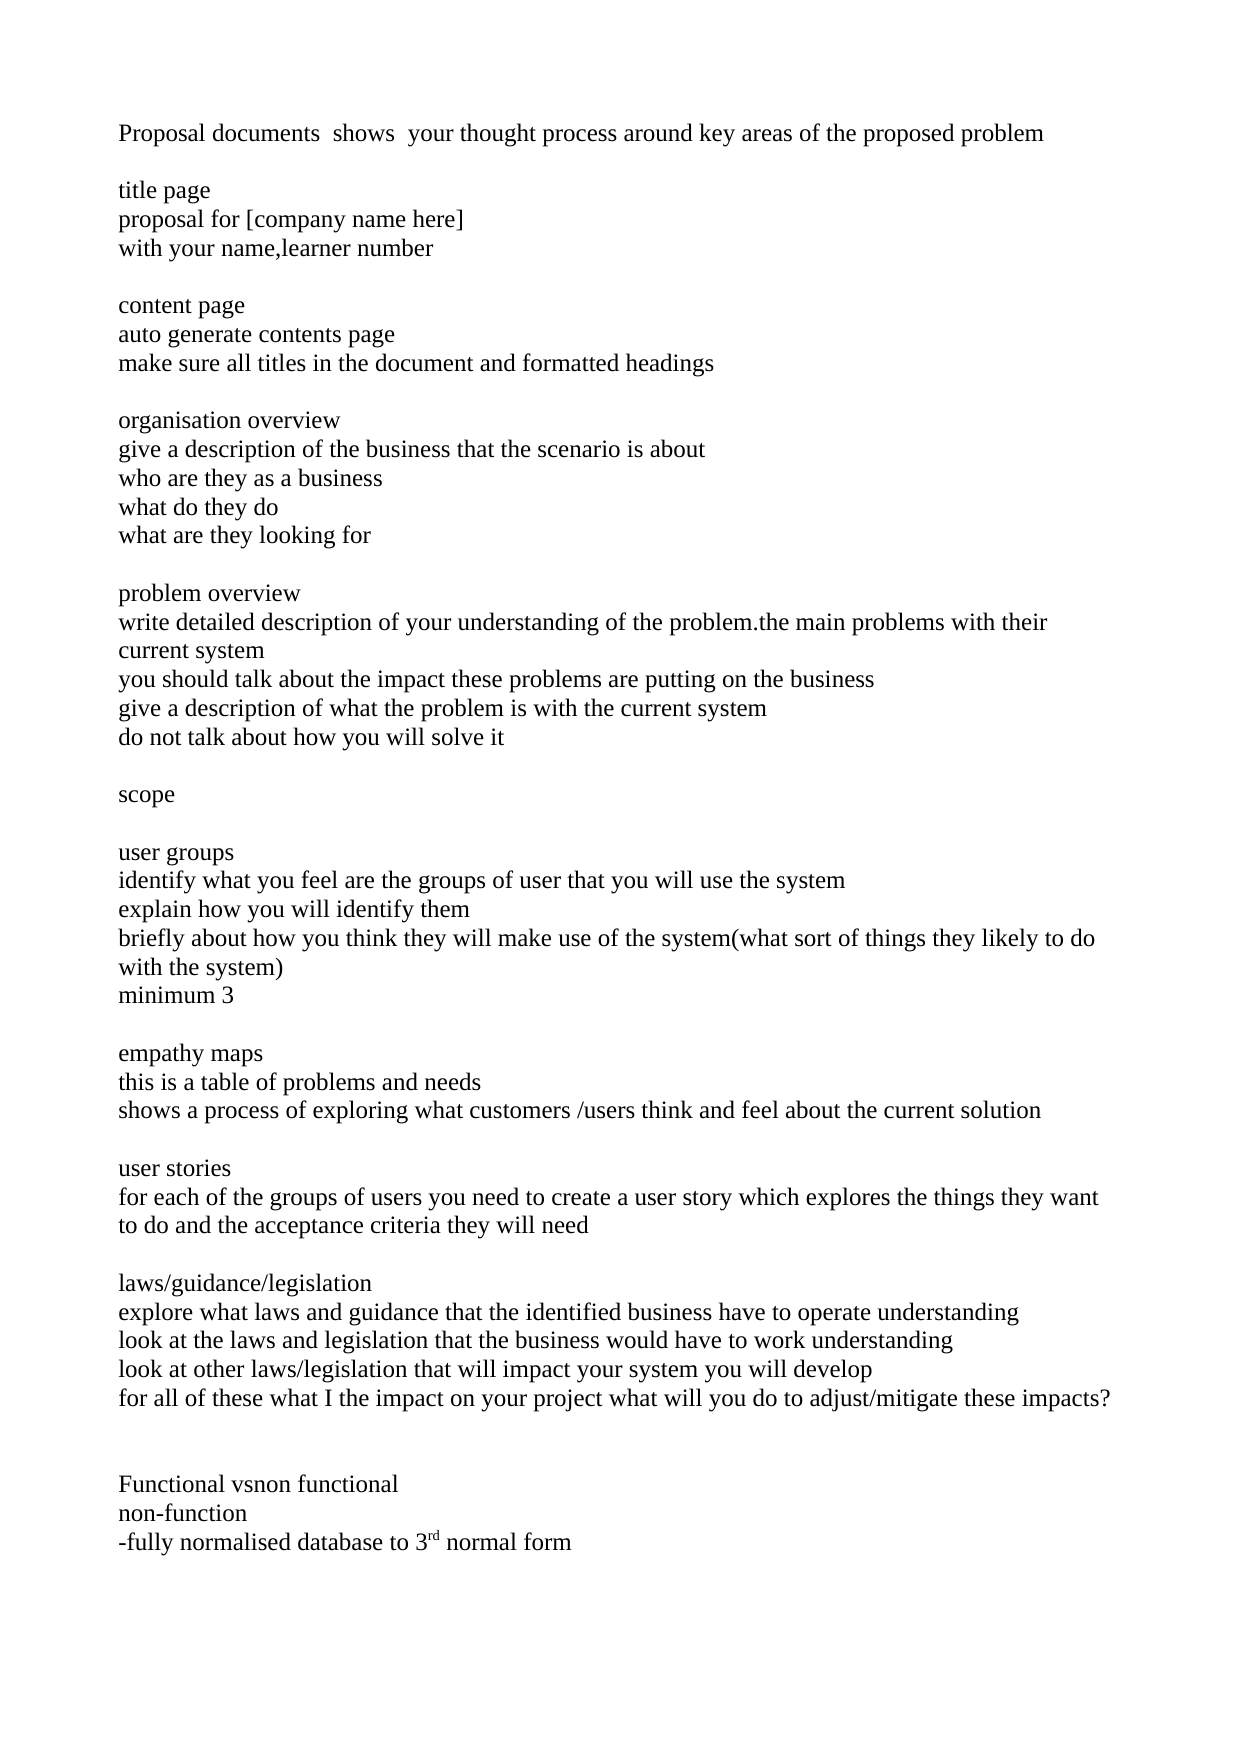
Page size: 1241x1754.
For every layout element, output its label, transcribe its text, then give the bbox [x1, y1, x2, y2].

text give a description of the business that the scenario is about [118, 434, 1122, 463]
text who are they as a business [118, 463, 1122, 492]
text non-function [118, 1498, 1122, 1527]
text what do they do [118, 492, 1122, 521]
text proposal for [company name here] [118, 204, 1122, 233]
text identify what you feel are the groups of user that you will use the system [118, 866, 1122, 894]
text organisation overview [118, 406, 1122, 434]
text laws/guidance/legislation [118, 1268, 1122, 1297]
text empathy maps [118, 1038, 1122, 1067]
text with your name,learner number [118, 233, 1122, 262]
text make sure all titles in the document and formatted headings [118, 348, 1122, 377]
text content page [118, 291, 1122, 319]
text minimum 3 [118, 981, 1122, 1009]
text give a description of what the problem is with the current system [118, 693, 1122, 722]
text look at other laws/legislation that will impact your system you will develop [118, 1354, 1122, 1383]
text write detailed description of your understanding of the problem.the main problems with their current system [118, 607, 1122, 664]
text explain how you will identify them [118, 894, 1122, 923]
text scope [118, 779, 1122, 808]
text user groups [118, 837, 1122, 866]
text Proposal documents shows your thought process around key areas of the proposed problem [118, 118, 1122, 147]
text auto generate contents page [118, 319, 1122, 348]
text look at the laws and legislation that the business would have to work understanding [118, 1326, 1122, 1354]
text Functional vsnon functional [118, 1469, 1122, 1498]
text this is a table of problems and needs [118, 1067, 1122, 1096]
text -fully normalised database to 3rd normal form [118, 1527, 1122, 1556]
text what are they looking for [118, 521, 1122, 549]
text problem overview [118, 578, 1122, 607]
text for all of these what I the impact on your project what will you do to adjust/mitigate these impacts? [118, 1383, 1122, 1412]
text do not talk about how you will solve it [118, 722, 1122, 751]
text explore what laws and guidance that the identified business have to operate understanding [118, 1297, 1122, 1326]
text user stories [118, 1153, 1122, 1182]
text shows a process of exploring what customers /users think and feel about the current solution [118, 1096, 1122, 1124]
text title page [118, 176, 1122, 204]
text briefly about how you think they will make use of the system(what sort of things they likely to do with the system) [118, 923, 1122, 981]
text you should talk about the impact these problems are putting on the business [118, 664, 1122, 693]
text for each of the groups of users you need to create a user story which explores the things they want to do and the acceptance criteria they will need [118, 1182, 1122, 1239]
